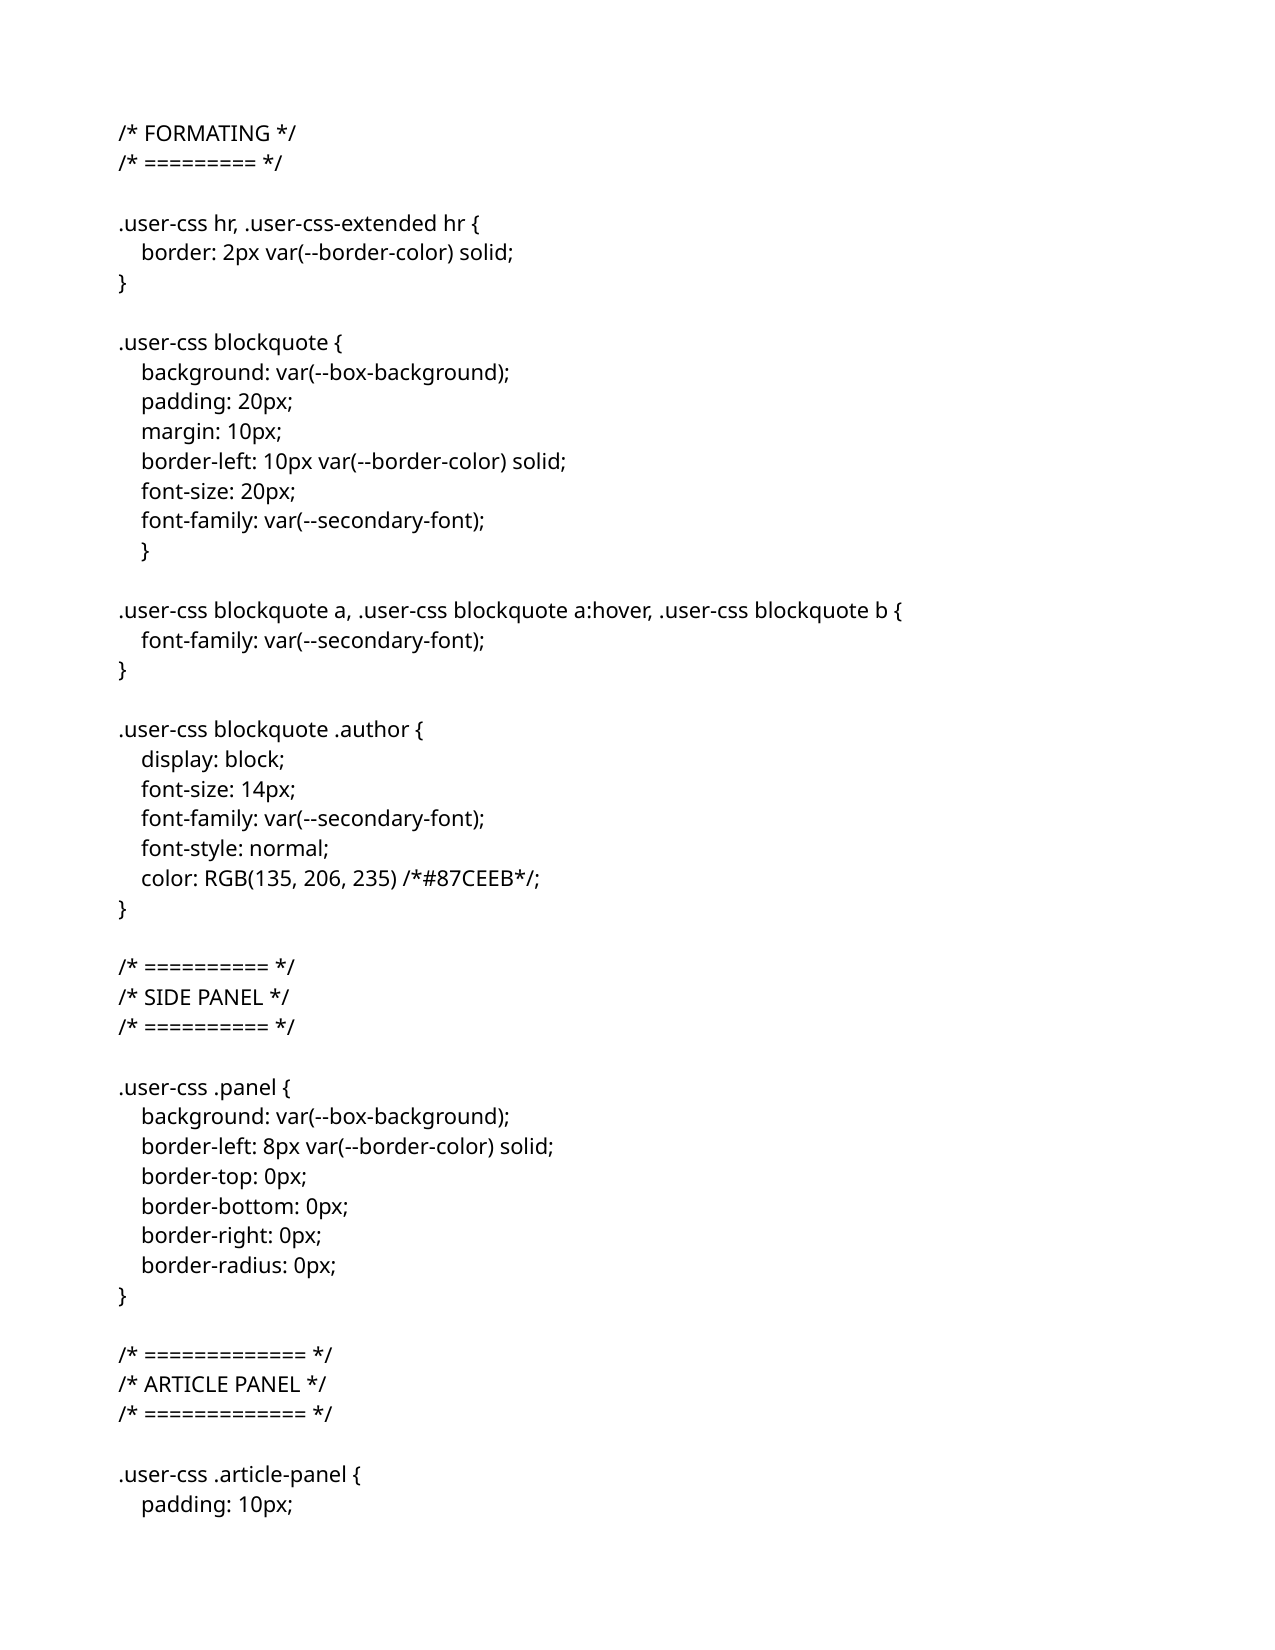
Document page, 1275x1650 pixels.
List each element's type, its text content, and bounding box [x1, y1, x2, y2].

text /* FORMATING */ [118, 118, 1157, 148]
text border-left: 8px var(--border-color) solid; [118, 1131, 1157, 1161]
text /* ========== */ [118, 1012, 1157, 1042]
text .user-css hr, .user-css-extended hr { [118, 207, 1157, 237]
text border: 2px var(--border-color) solid; [118, 237, 1157, 267]
text font-family: var(--secondary-font); [118, 505, 1157, 535]
text .user-css blockquote a, .user-css blockquote a:hover, .user-css blockquote b { [118, 595, 1157, 624]
text display: block; [118, 744, 1157, 773]
text font-family: var(--secondary-font); [118, 624, 1157, 654]
text /* ============= */ [118, 1399, 1157, 1429]
text .user-css .article-panel { [118, 1459, 1157, 1488]
text .user-css blockquote .author { [118, 714, 1157, 744]
text border-right: 0px; [118, 1220, 1157, 1250]
text } [118, 654, 1157, 684]
text } [118, 1280, 1157, 1310]
text padding: 10px; [118, 1488, 1157, 1518]
text border-left: 10px var(--border-color) solid; [118, 446, 1157, 476]
text padding: 20px; [118, 386, 1157, 416]
text font-size: 20px; [118, 476, 1157, 505]
text /* ============= */ [118, 1339, 1157, 1369]
text /* SIDE PANEL */ [118, 982, 1157, 1012]
text /* ========= */ [118, 148, 1157, 178]
text .user-css blockquote { [118, 327, 1157, 356]
text border-bottom: 0px; [118, 1191, 1157, 1220]
text font-family: var(--secondary-font); [118, 803, 1157, 833]
text } [118, 893, 1157, 922]
text font-style: normal; [118, 833, 1157, 863]
text .user-css .panel { [118, 1071, 1157, 1101]
text color: RGB(135, 206, 235) /*#87CEEB*/; [118, 863, 1157, 893]
text /* ========== */ [118, 952, 1157, 982]
text border-radius: 0px; [118, 1250, 1157, 1280]
text } [118, 535, 1157, 565]
text margin: 10px; [118, 416, 1157, 446]
text font-size: 14px; [118, 773, 1157, 803]
text border-top: 0px; [118, 1161, 1157, 1191]
text } [118, 267, 1157, 297]
text background: var(--box-background); [118, 1101, 1157, 1131]
text /* ARTICLE PANEL */ [118, 1369, 1157, 1399]
text background: var(--box-background); [118, 356, 1157, 386]
